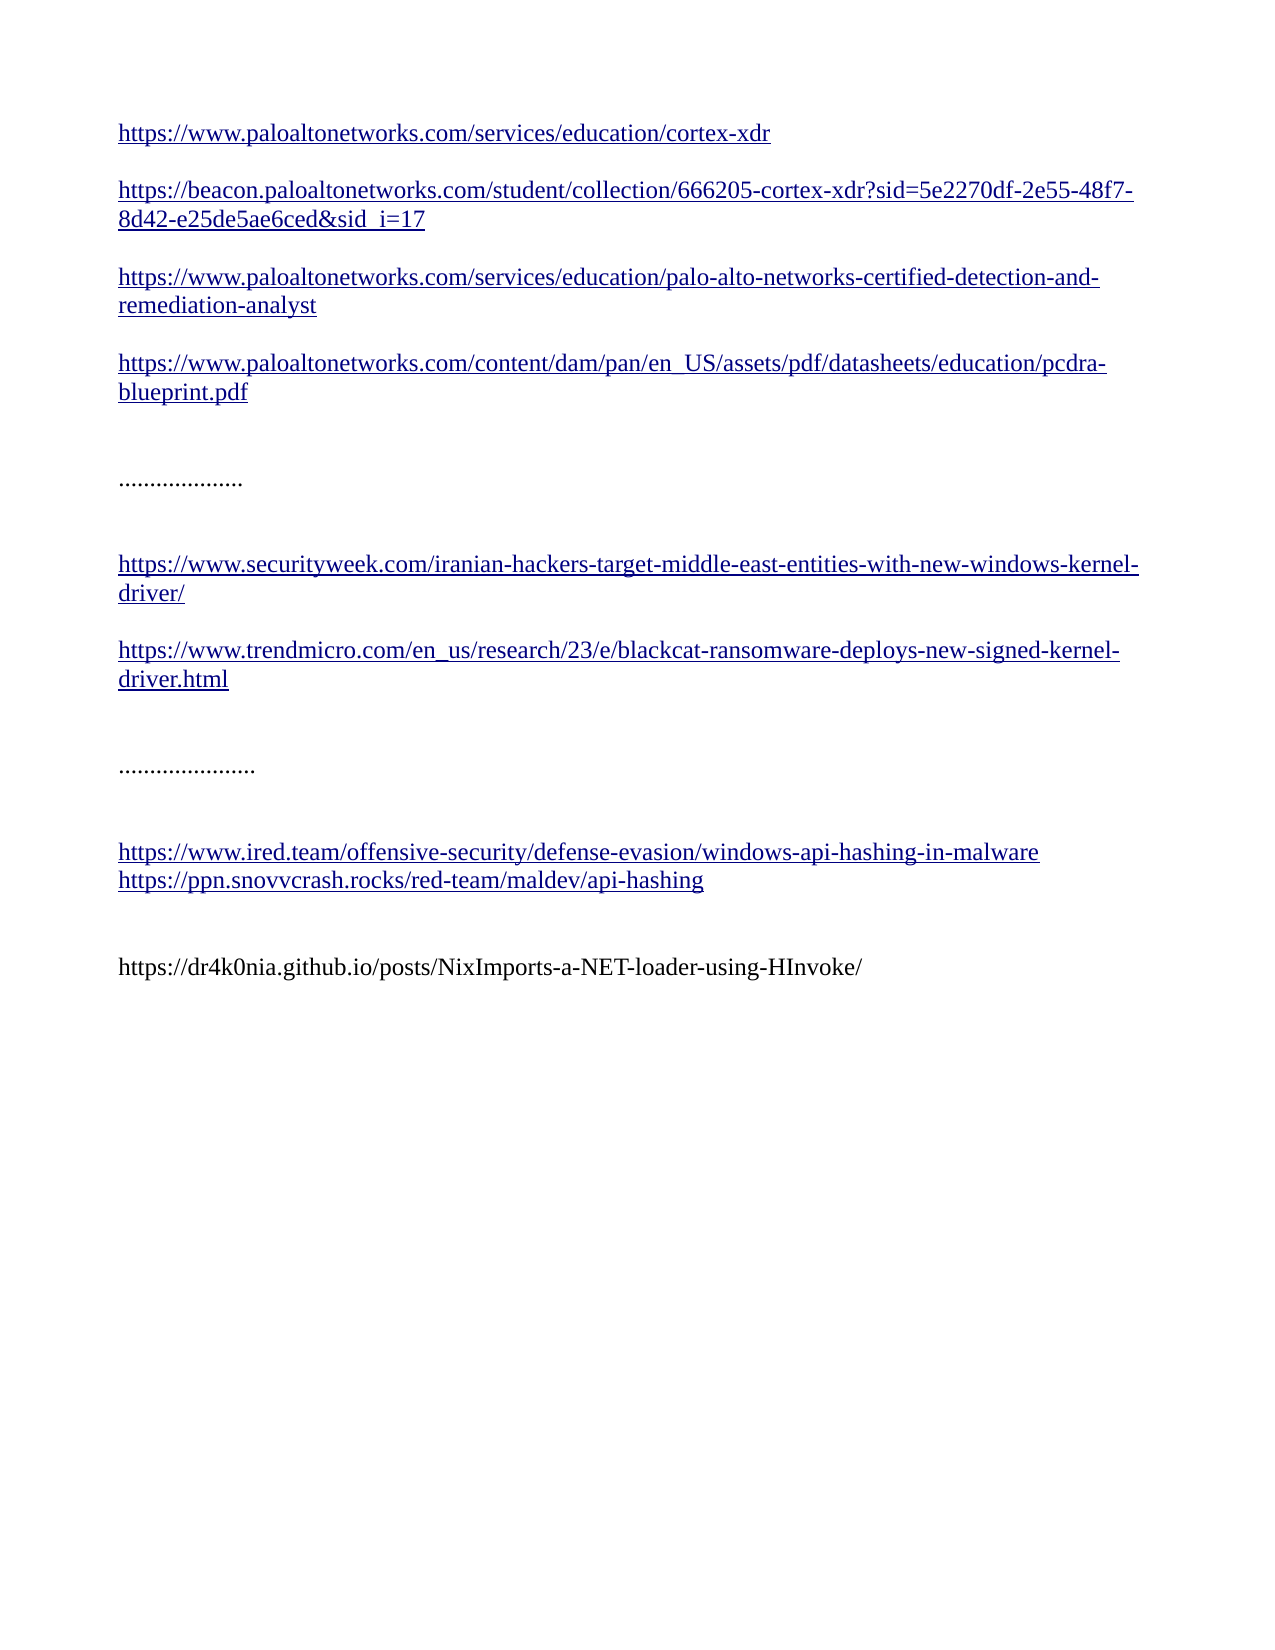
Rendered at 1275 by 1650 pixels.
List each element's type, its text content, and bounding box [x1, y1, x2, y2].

text https://www.paloaltonetworks.com/services/education/cortex-xdr [118, 118, 1157, 147]
text https://www.paloaltonetworks.com/content/dam/pan/en_US/assets/pdf/datasheets/education/pcdra-blueprint.pdf [118, 348, 1157, 406]
text ...................... [118, 751, 1157, 779]
text .................... [118, 463, 1157, 492]
text https://beacon.paloaltonetworks.com/student/collection/666205-cortex-xdr?sid=5e2270df-2e55-48f7-8d42-e25de5ae6ced&sid_i=17 [118, 176, 1157, 233]
text https://ppn.snovvcrash.rocks/red-team/maldev/api-hashing [118, 866, 1157, 894]
text https://dr4k0nia.github.io/posts/NixImports-a-NET-loader-using-HInvoke/ [118, 952, 1157, 981]
text https://www.securityweek.com/iranian-hackers-target-middle-east-entities-with-new-windows-kernel-driver/ [118, 549, 1157, 607]
text https://www.paloaltonetworks.com/services/education/palo-alto-networks-certified-detection-and-remediation-analyst [118, 262, 1157, 319]
text https://www.trendmicro.com/en_us/research/23/e/blackcat-ransomware-deploys-new-signed-kernel-driver.html [118, 636, 1157, 693]
text https://www.ired.team/offensive-security/defense-evasion/windows-api-hashing-in-malware [118, 837, 1157, 866]
